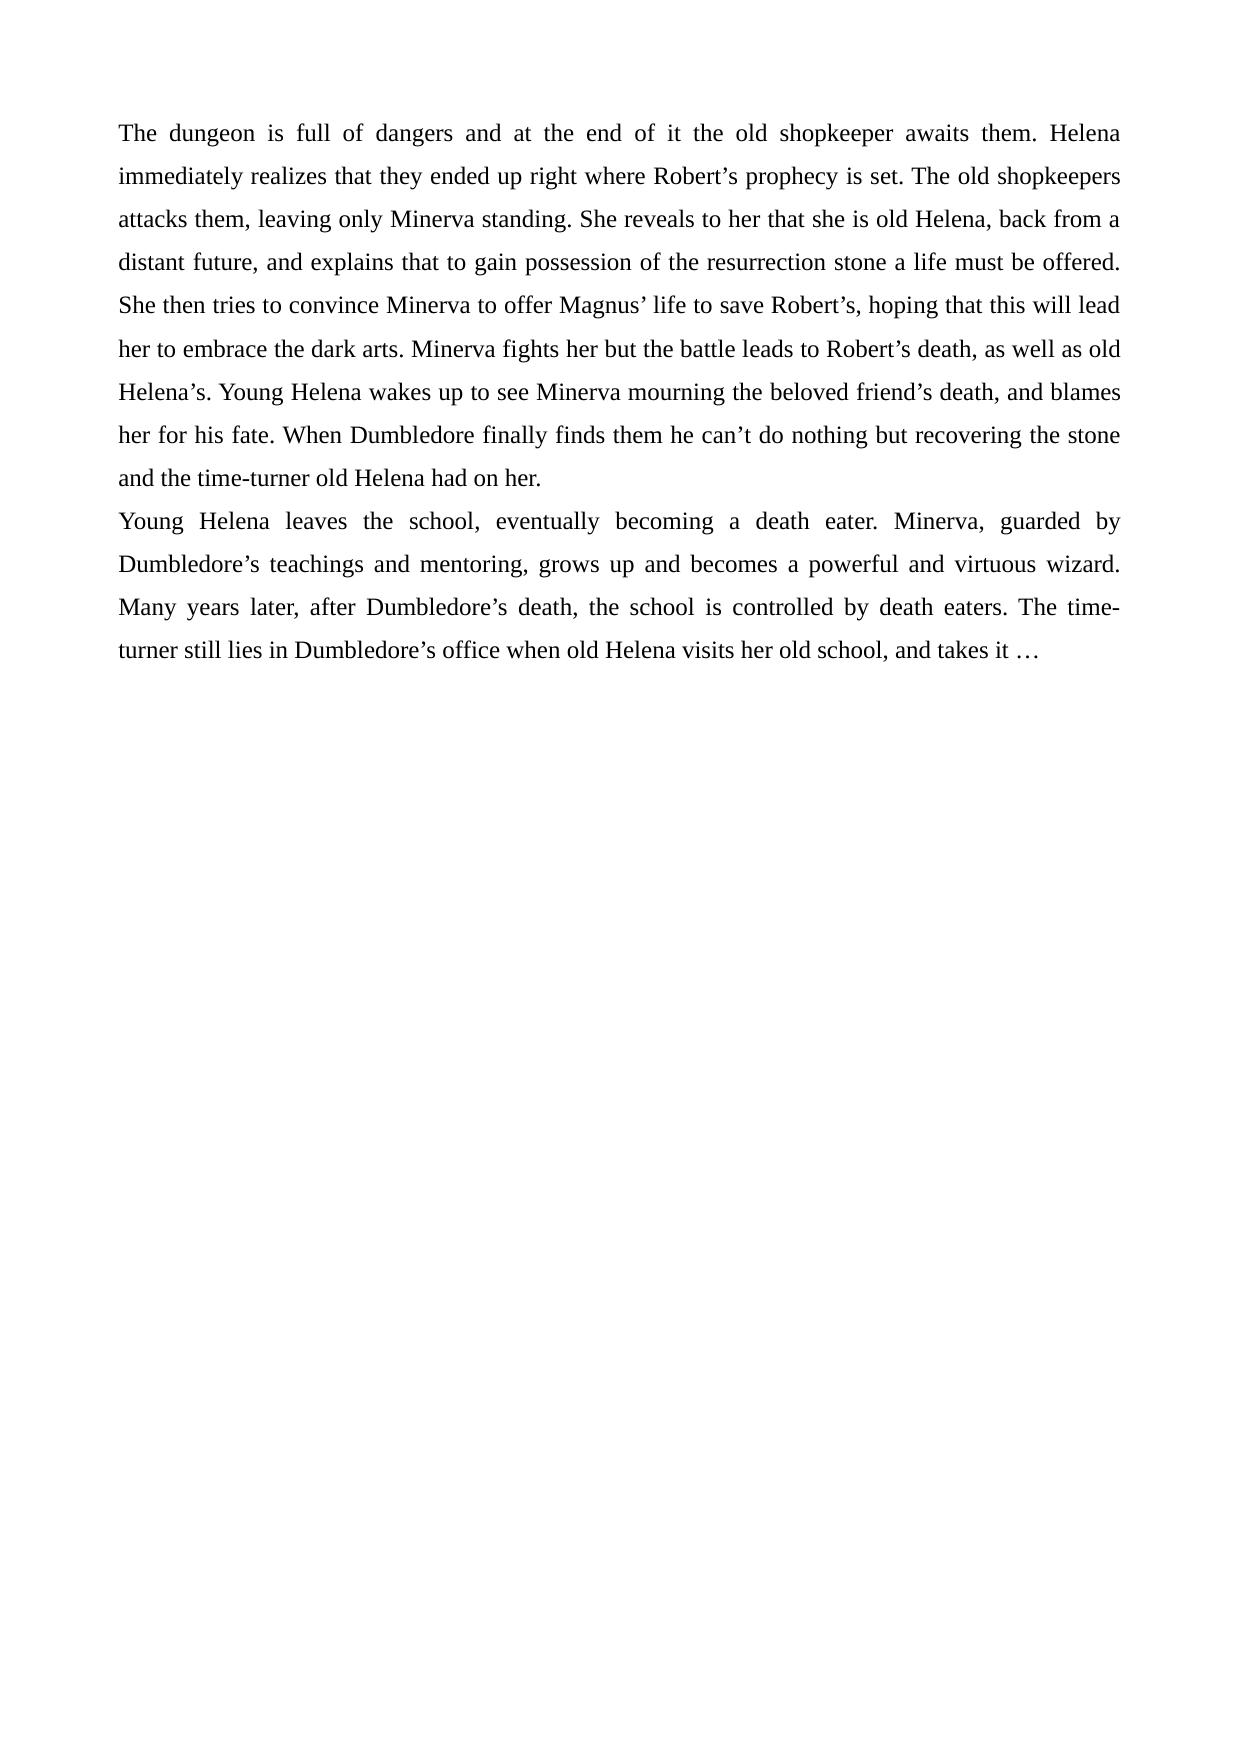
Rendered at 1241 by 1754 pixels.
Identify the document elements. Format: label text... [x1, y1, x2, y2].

text Young Helena leaves the school, eventually becoming a death eater. Minerva, guarded by Dumbledore’s teachings and mentoring, grows up and becomes a powerful and virtuous wizard. Many years later, after Dumbledore’s death, the school is controlled by death eaters. The time-turner still lies in Dumbledore’s office when old Helena visits her old school, and takes it … [118, 506, 1122, 664]
text The dungeon is full of dangers and at the end of it the old shopkeeper awaits them. Helena immediately realizes that they ended up right where Robert’s prophecy is set. The old shopkeepers attacks them, leaving only Minerva standing. She reveals to her that she is old Helena, back from a distant future, and explains that to gain possession of the resurrection stone a life must be offered. She then tries to convince Minerva to offer Magnus’ life to save Robert’s, hoping that this will lead her to embrace the dark arts. Minerva fights her but the battle leads to Robert’s death, as well as old Helena’s. Young Helena wakes up to see Minerva mourning the beloved friend’s death, and blames her for his fate. When Dumbledore finally finds them he can’t do nothing but recovering the stone and the time-turner old Helena had on her. [118, 118, 1122, 492]
